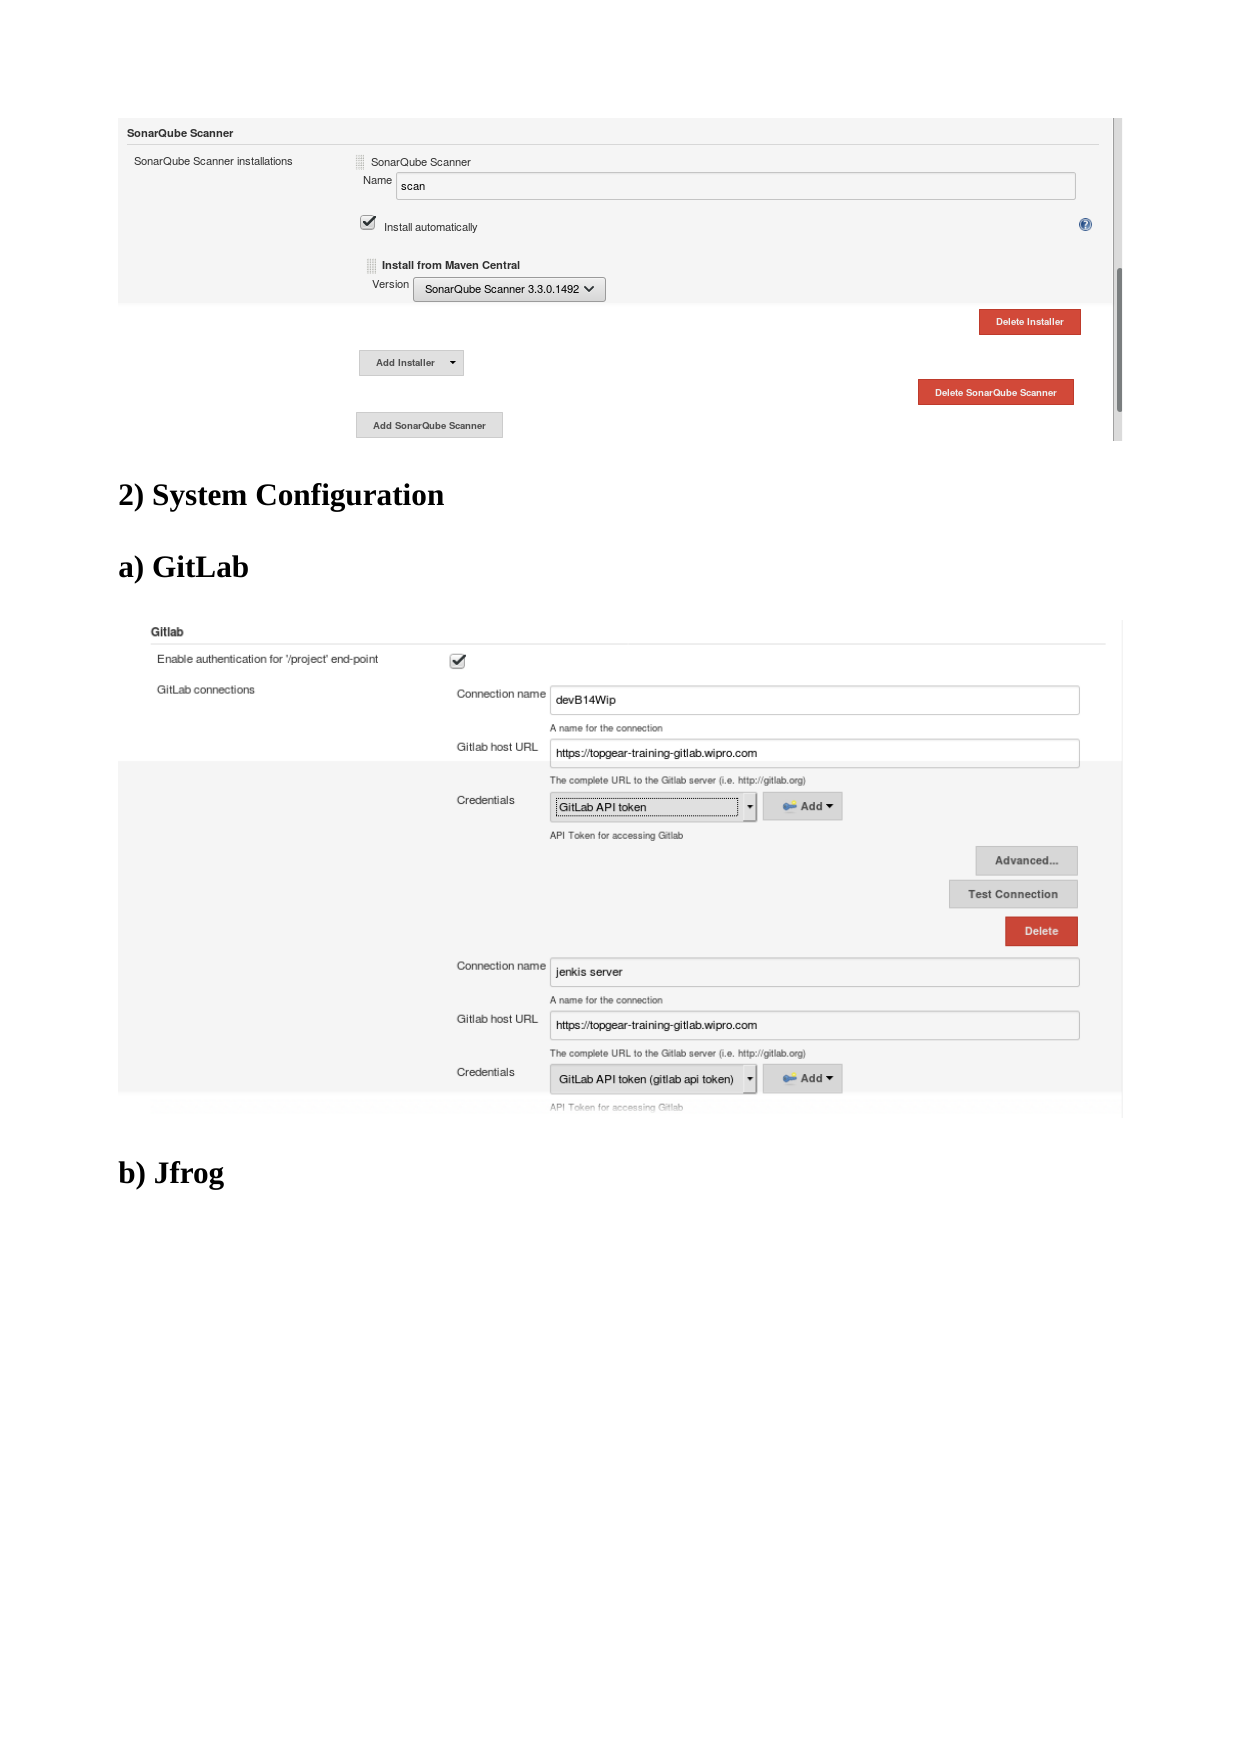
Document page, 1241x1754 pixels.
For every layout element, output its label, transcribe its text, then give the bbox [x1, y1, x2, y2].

picture [118, 118, 1123, 441]
text b) Jfrog [118, 1154, 1122, 1190]
text a) GitLab [118, 548, 1122, 584]
picture [118, 620, 1123, 1118]
text 2) System Configuration [118, 476, 1122, 512]
